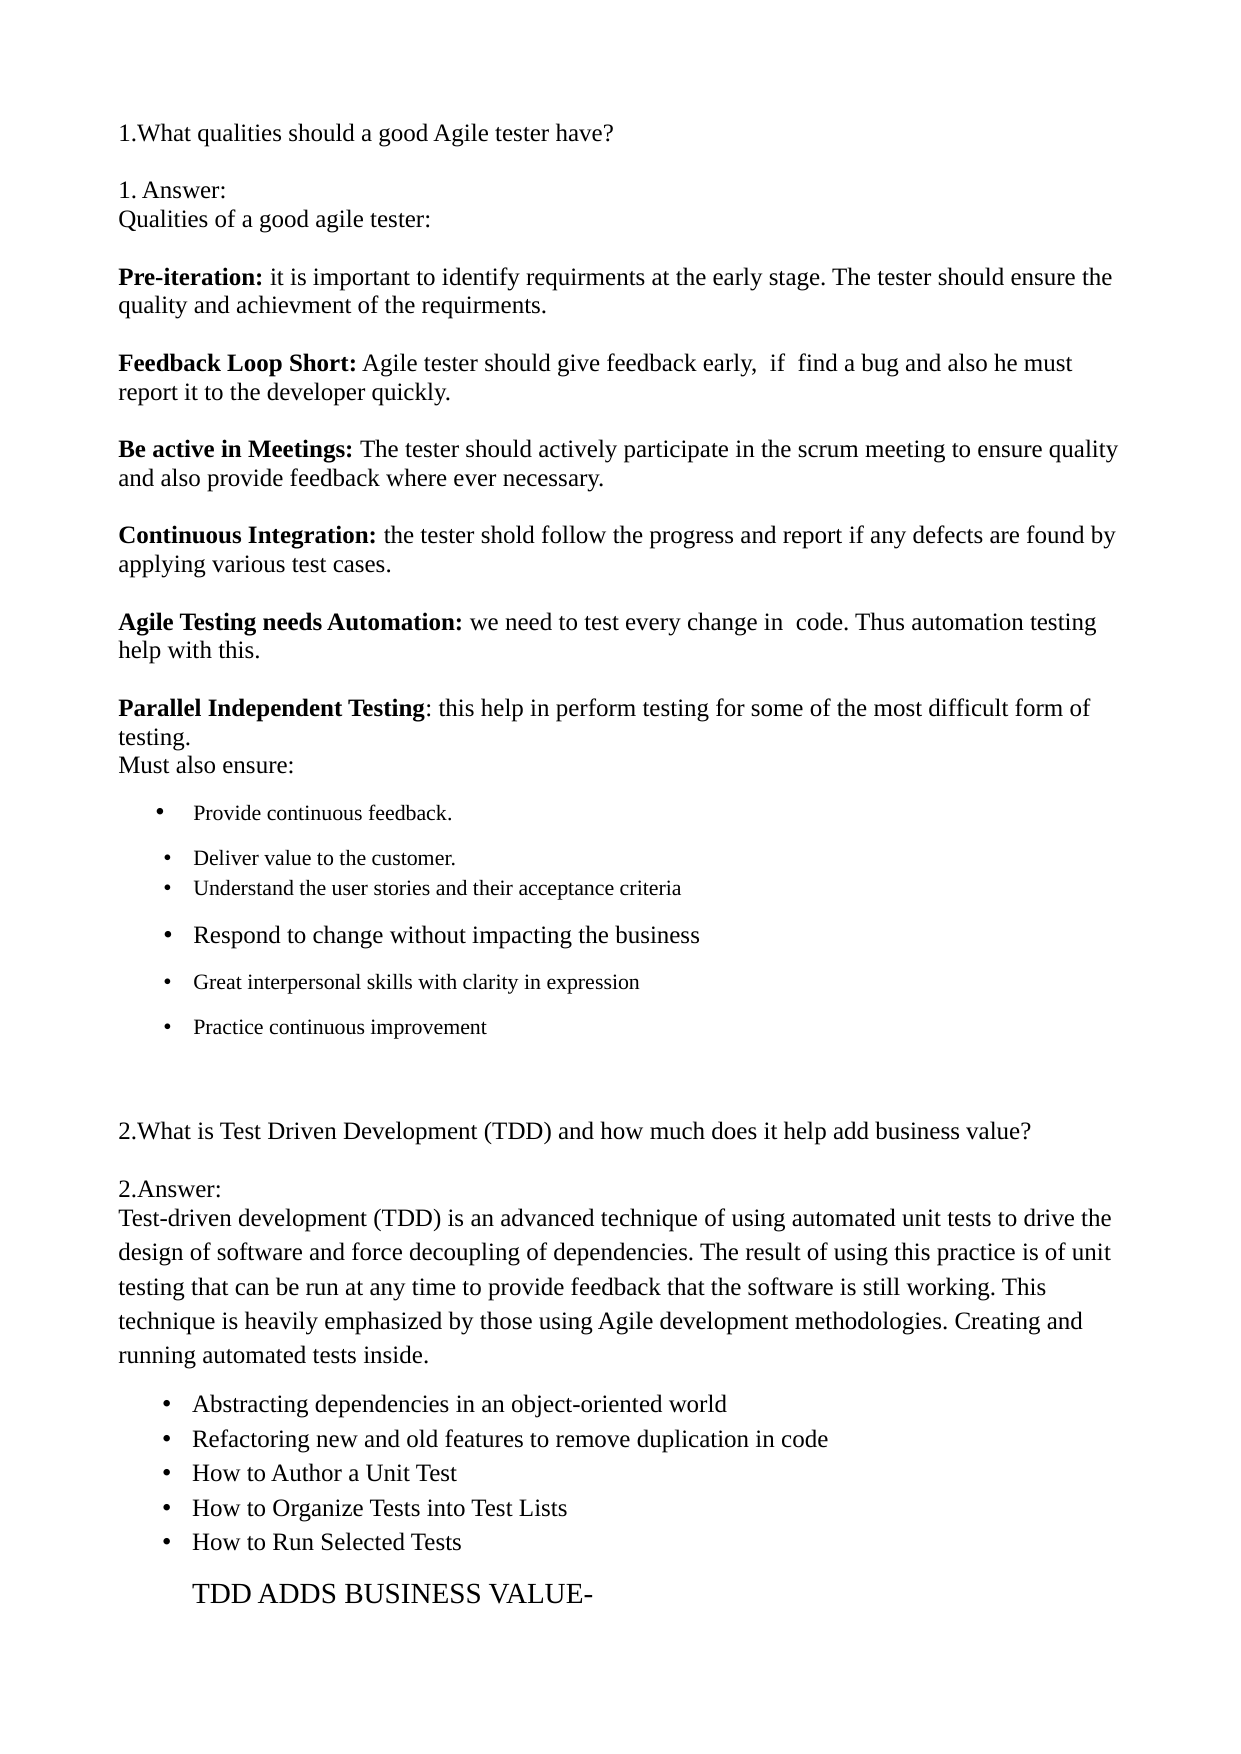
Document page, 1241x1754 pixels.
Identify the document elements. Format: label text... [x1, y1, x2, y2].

text 1. Answer: [118, 176, 1122, 204]
list How to Organize Tests into Test Lists [162, 1493, 1122, 1522]
list How to Run Selected Tests [162, 1527, 1122, 1556]
list How to Author a Unit Test [162, 1458, 1122, 1487]
list Refactoring new and old features to remove duplication in code [162, 1424, 1122, 1453]
text Be active in Meetings: The tester should actively participate in the scrum meeting to ensure quality and also provide feedback where ever necessary. [118, 434, 1122, 492]
list Abstracting dependencies in an object-oriented world [162, 1389, 1122, 1418]
text 1.What qualities should a good Agile tester have? [118, 118, 1122, 147]
text 2.What is Test Driven Development (TDD) and how much does it help add business value? [118, 1116, 1122, 1145]
list Great interpersonal skills with clarity in expression [164, 969, 1122, 994]
text 2.Answer: [118, 1174, 1122, 1203]
list Deliver value to the customer. [164, 845, 1122, 870]
text Parallel Independent Testing: this help in perform testing for some of the most difficult form of testing. [118, 693, 1122, 751]
text Agile Testing needs Automation: we need to test every change in code. Thus automation testing help with this. [118, 607, 1122, 664]
text Continuous Integration: the tester shold follow the progress and report if any defects are found by applying various test cases. [118, 521, 1122, 578]
text Must also ensure: [118, 751, 1122, 779]
text Test-driven development (TDD) is an advanced technique of using automated unit tests to drive the design of software and force decoupling of dependencies. The result of using this practice is of unit testing that can be run at any time to provide feedback that the software is still working. This technique is heavily emphasized by those using Agile development methodologies. Creating and running automated tests inside. [118, 1203, 1122, 1369]
text Feedback Loop Short: Agile tester should give feedback early, if find a bug and also he must report it to the developer quickly. [118, 348, 1122, 406]
text Pre-iteration: it is important to identify requirments at the early stage. The tester should ensure the quality and achievment of the requirments. [118, 262, 1122, 319]
list Practice continuous improvement [164, 1014, 1122, 1039]
list Provide continuous feedback. [156, 800, 1122, 826]
list Understand the user stories and their acceptance criteria [164, 875, 1122, 901]
list Respond to change without impacting the business [164, 920, 1122, 949]
text Qualities of a good agile tester: [118, 204, 1122, 233]
list TDD ADDS BUSINESS VALUE- [162, 1577, 1122, 1610]
